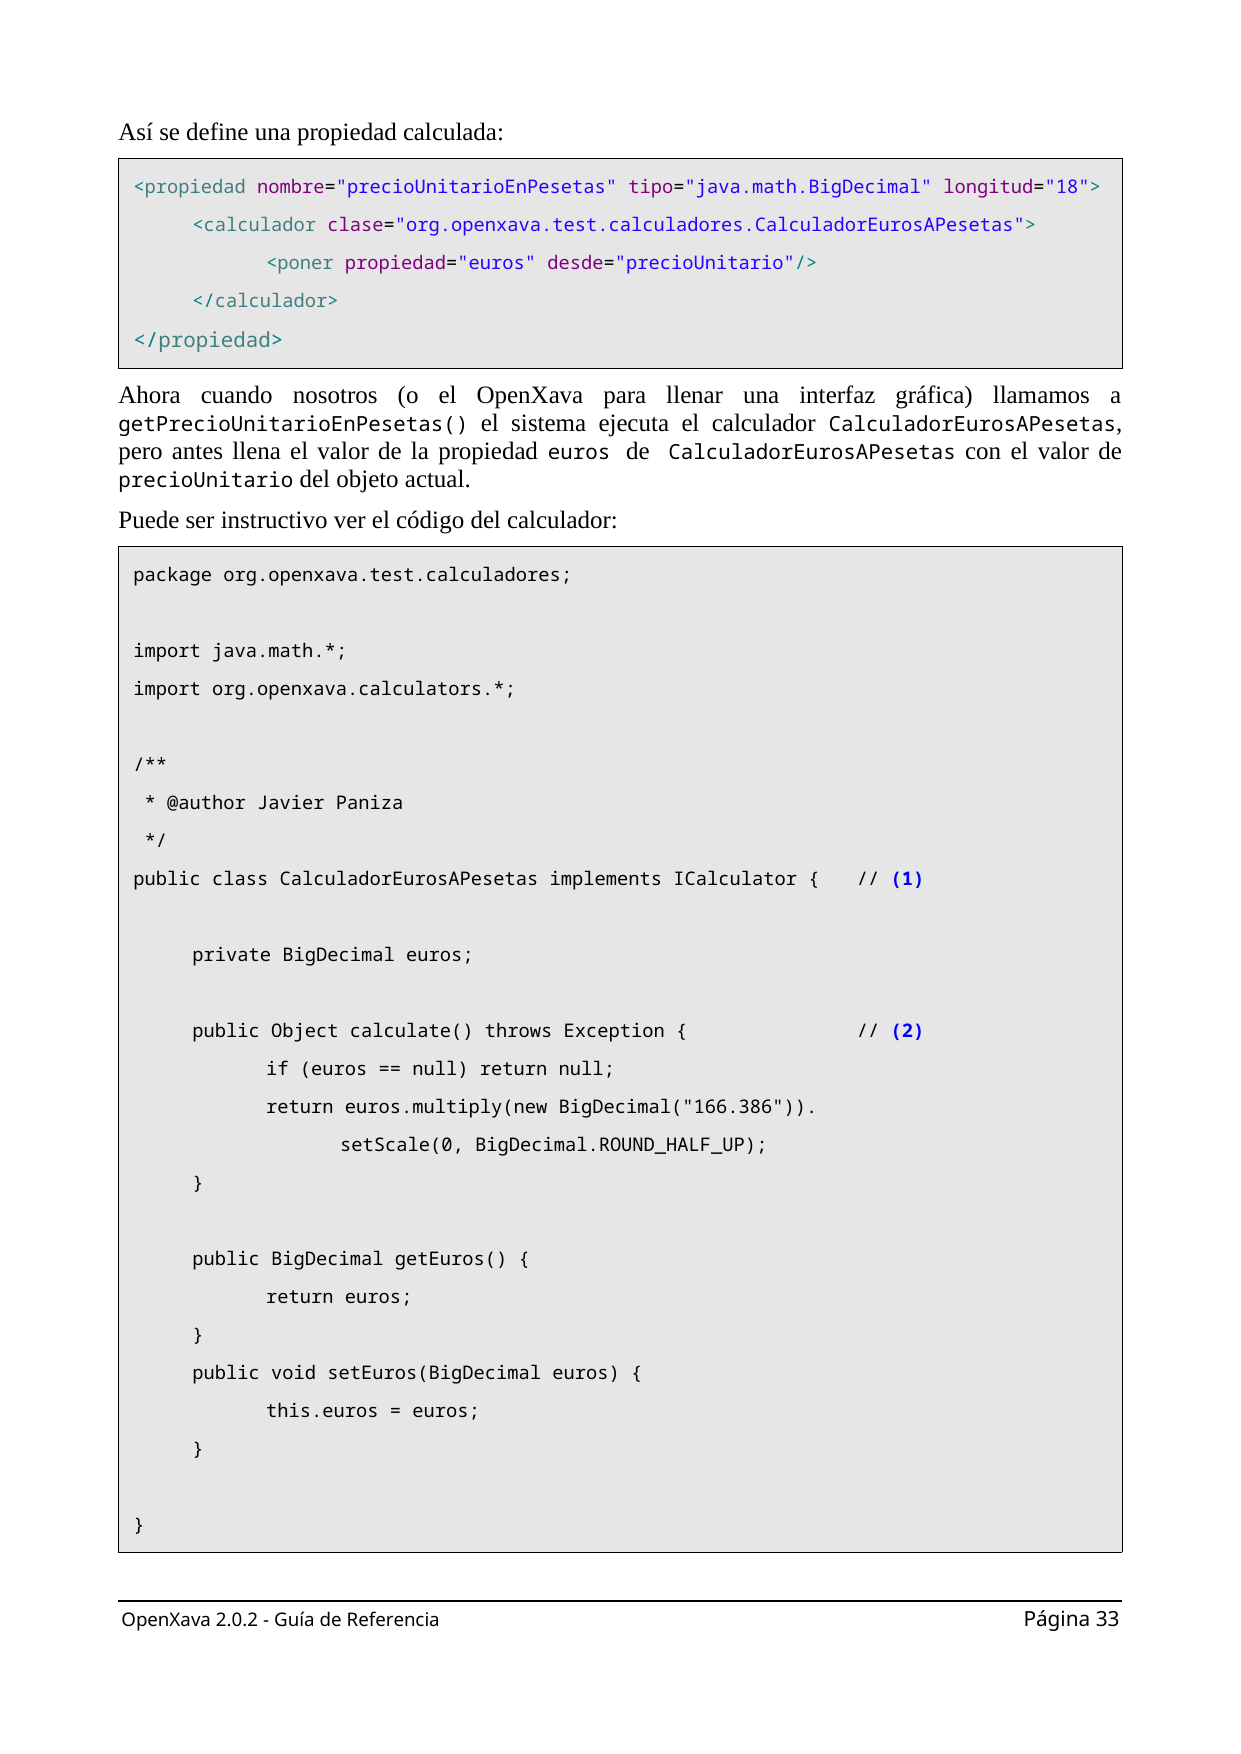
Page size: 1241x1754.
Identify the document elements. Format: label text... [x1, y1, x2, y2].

text private BigDecimal euros; [119, 926, 1122, 964]
text if (euros == null) return null; [119, 1040, 1122, 1078]
text return euros; [119, 1268, 1122, 1306]
text public void setEuros(BigDecimal euros) { [119, 1344, 1122, 1382]
text import java.math.*; [119, 622, 1122, 660]
text } [119, 1421, 1122, 1458]
text } [119, 1306, 1122, 1344]
text </calculador> [119, 272, 1122, 310]
text public Object calculate() throws Exception { // (2) [119, 1002, 1122, 1040]
text /** [119, 736, 1122, 774]
text } [119, 1497, 1122, 1552]
text </propiedad> [119, 310, 1122, 368]
text <calculador clase="org.openxava.test.calculadores.CalculadorEurosAPesetas"> [119, 196, 1122, 234]
text */ [119, 812, 1122, 850]
text return euros.multiply(new BigDecimal("166.386")). [119, 1078, 1122, 1116]
text Así se define una propiedad calculada: [118, 118, 1122, 146]
text Ahora cuando nosotros (o el OpenXava para llenar una interfaz gráfica) llamamos a getPrecioUnitarioEnPesetas() el sistema ejecuta el calculador CalculadorEurosAPesetas, pero antes llena el valor de la propiedad euros de CalculadorEurosAPesetas con el valor de precioUnitario del objeto actual. [118, 381, 1122, 493]
text public BigDecimal getEuros() { [119, 1230, 1122, 1268]
text <propiedad nombre="precioUnitarioEnPesetas" tipo="java.math.BigDecimal" longitud="18"> [119, 159, 1122, 196]
text * @author Javier Paniza [119, 774, 1122, 812]
text package org.openxava.test.calculadores; [119, 547, 1122, 584]
text <poner propiedad="euros" desde="precioUnitario"/> [119, 234, 1122, 272]
text Puede ser instructivo ver el código del calculador: [118, 506, 1122, 533]
text import org.openxava.calculators.*; [119, 660, 1122, 698]
text this.euros = euros; [119, 1382, 1122, 1421]
text } [119, 1154, 1122, 1192]
text setScale(0, BigDecimal.ROUND_HALF_UP); [119, 1116, 1122, 1154]
text public class CalculadorEurosAPesetas implements ICalculator { // (1) [119, 850, 1122, 888]
